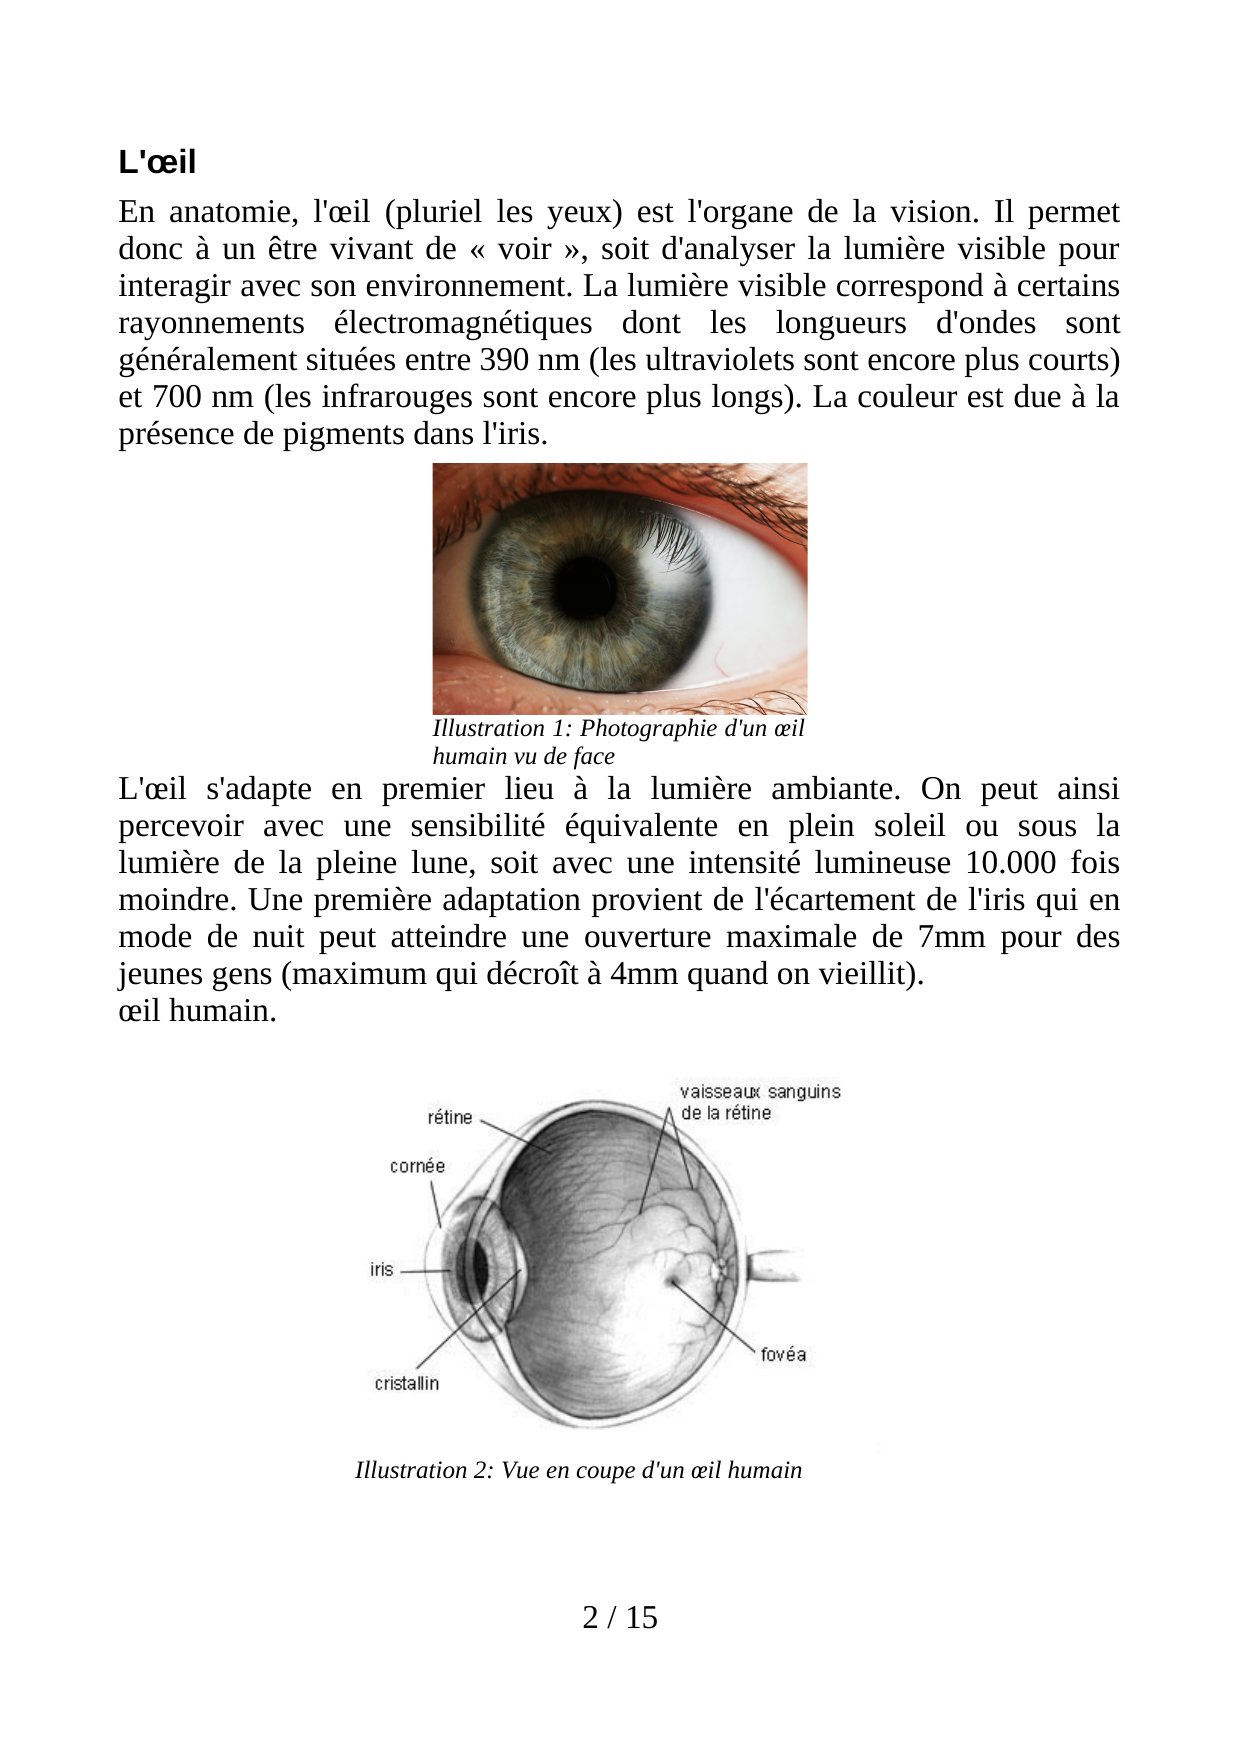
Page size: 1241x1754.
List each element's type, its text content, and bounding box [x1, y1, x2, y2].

text L'œil s'adapte en premier lieu à la lumière ambiante. On peut ainsi percevoir avec une sensibilité équivalente en plein soleil ou sous la lumière de la pleine lune, soit avec une intensité lumineuse 10.000 fois moindre. Une première adaptation provient de l'écartement de l'iris qui en mode de nuit peut atteindre une ouverture maximale de 7mm pour des jeunes gens (maximum qui décroît à 4mm quand on vieillit). [118, 451, 1122, 991]
subtitle L'œil [118, 143, 1122, 181]
picture [432, 463, 808, 715]
picture [355, 1077, 886, 1457]
text œil humain. [118, 991, 1122, 1028]
text Illustration 1: Photographie d'un œil humain vu de face [432, 715, 807, 770]
text En anatomie, l'œil (pluriel les yeux) est l'organe de la vision. Il permet donc à un être vivant de « voir », soit d'analyser la lumière visible pour interagir avec son environnement. La lumière visible correspond à certains rayonnements électromagnétiques dont les longueurs d'ondes sont généralement situées entre 390 nm (les ultraviolets sont encore plus courts) et 700 nm (les infrarouges sont encore plus longs). La couleur est due à la présence de pigments dans l'iris. [118, 193, 1122, 451]
text Illustration 2: Vue en coupe d'un œil humain [355, 1457, 885, 1484]
